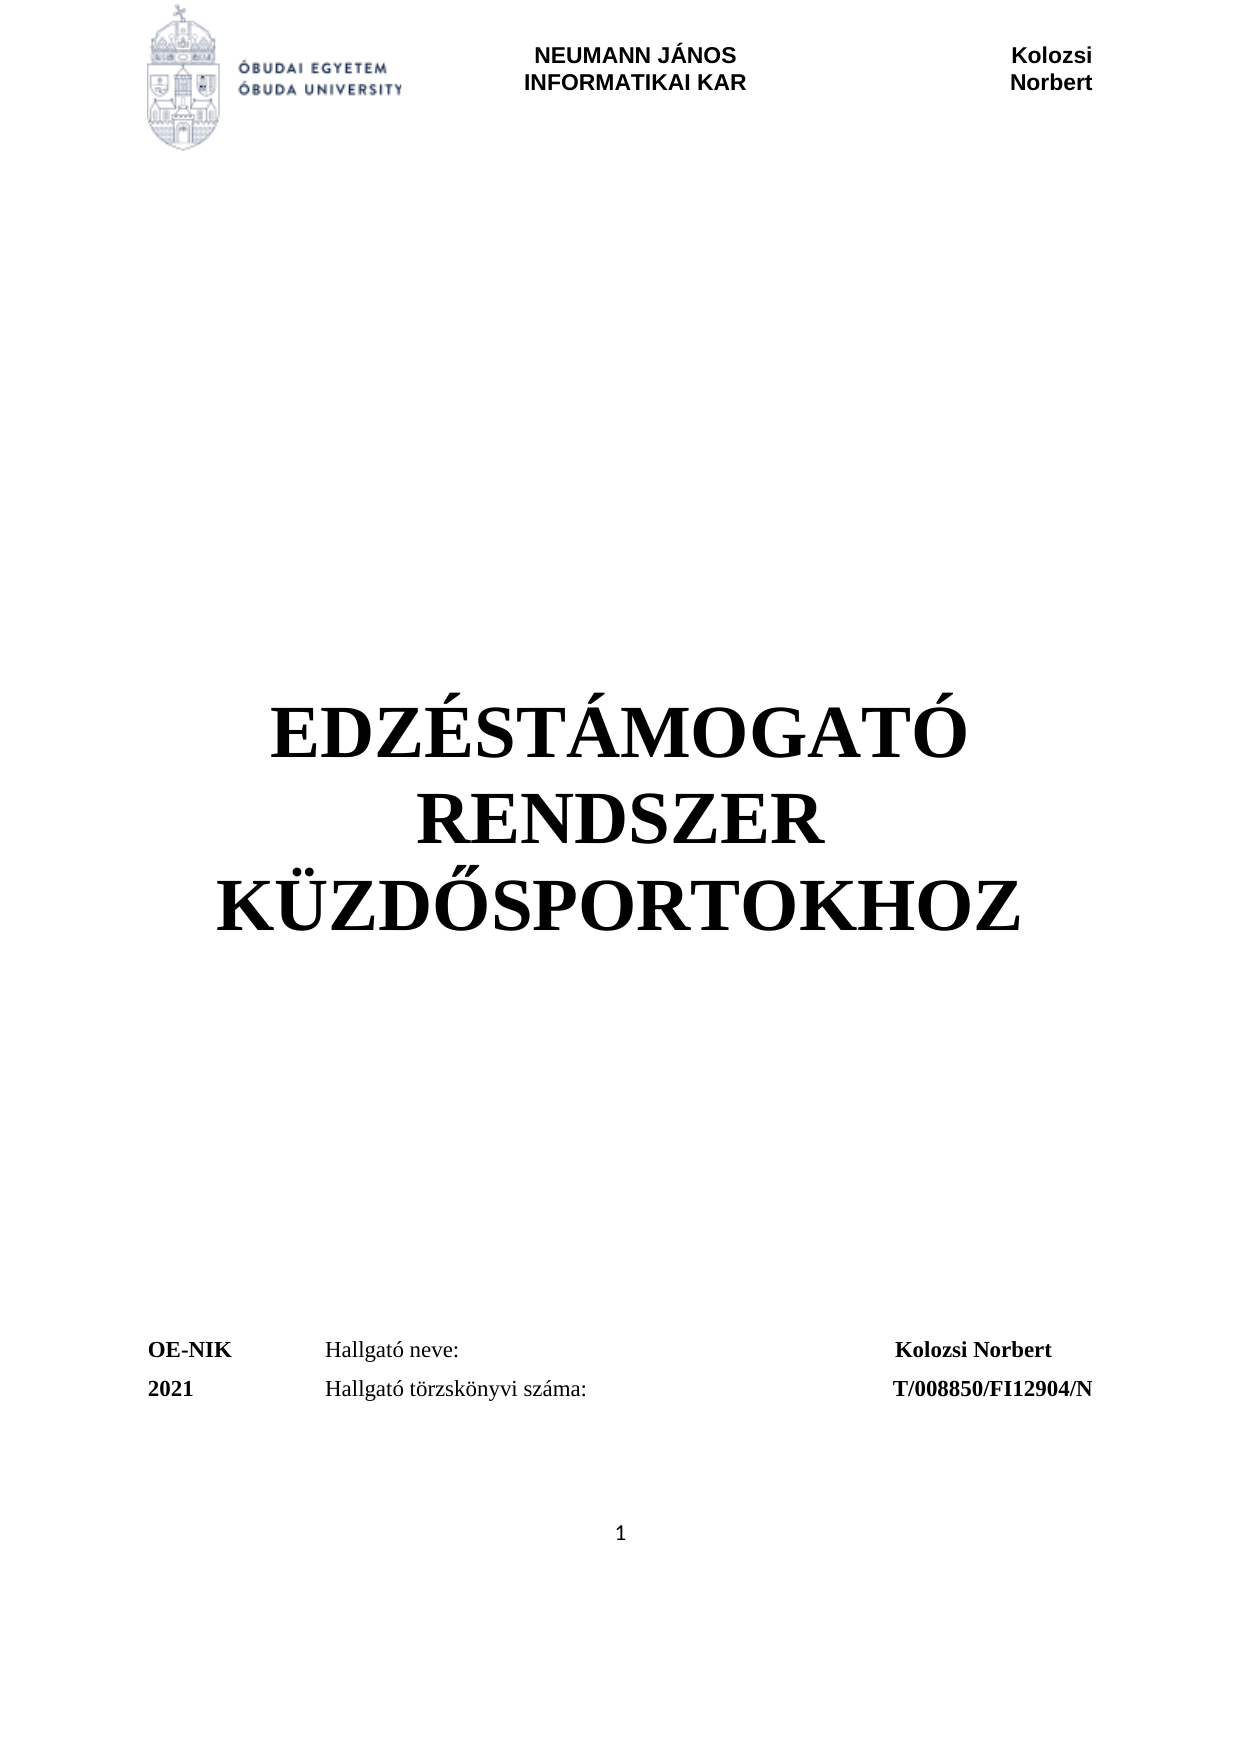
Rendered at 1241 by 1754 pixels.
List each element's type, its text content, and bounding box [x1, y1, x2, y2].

text EDZÉSTÁMOGATÓ RENDSZER KÜZDŐSPORTOKHOZ [148, 687, 1092, 946]
text 2021 Hallgató törzskönyvi száma: T/008850/FI12904/N [148, 1375, 1092, 1401]
text OE-NIK Hallgató neve: Kolozsi Norbert [148, 1046, 1092, 1362]
